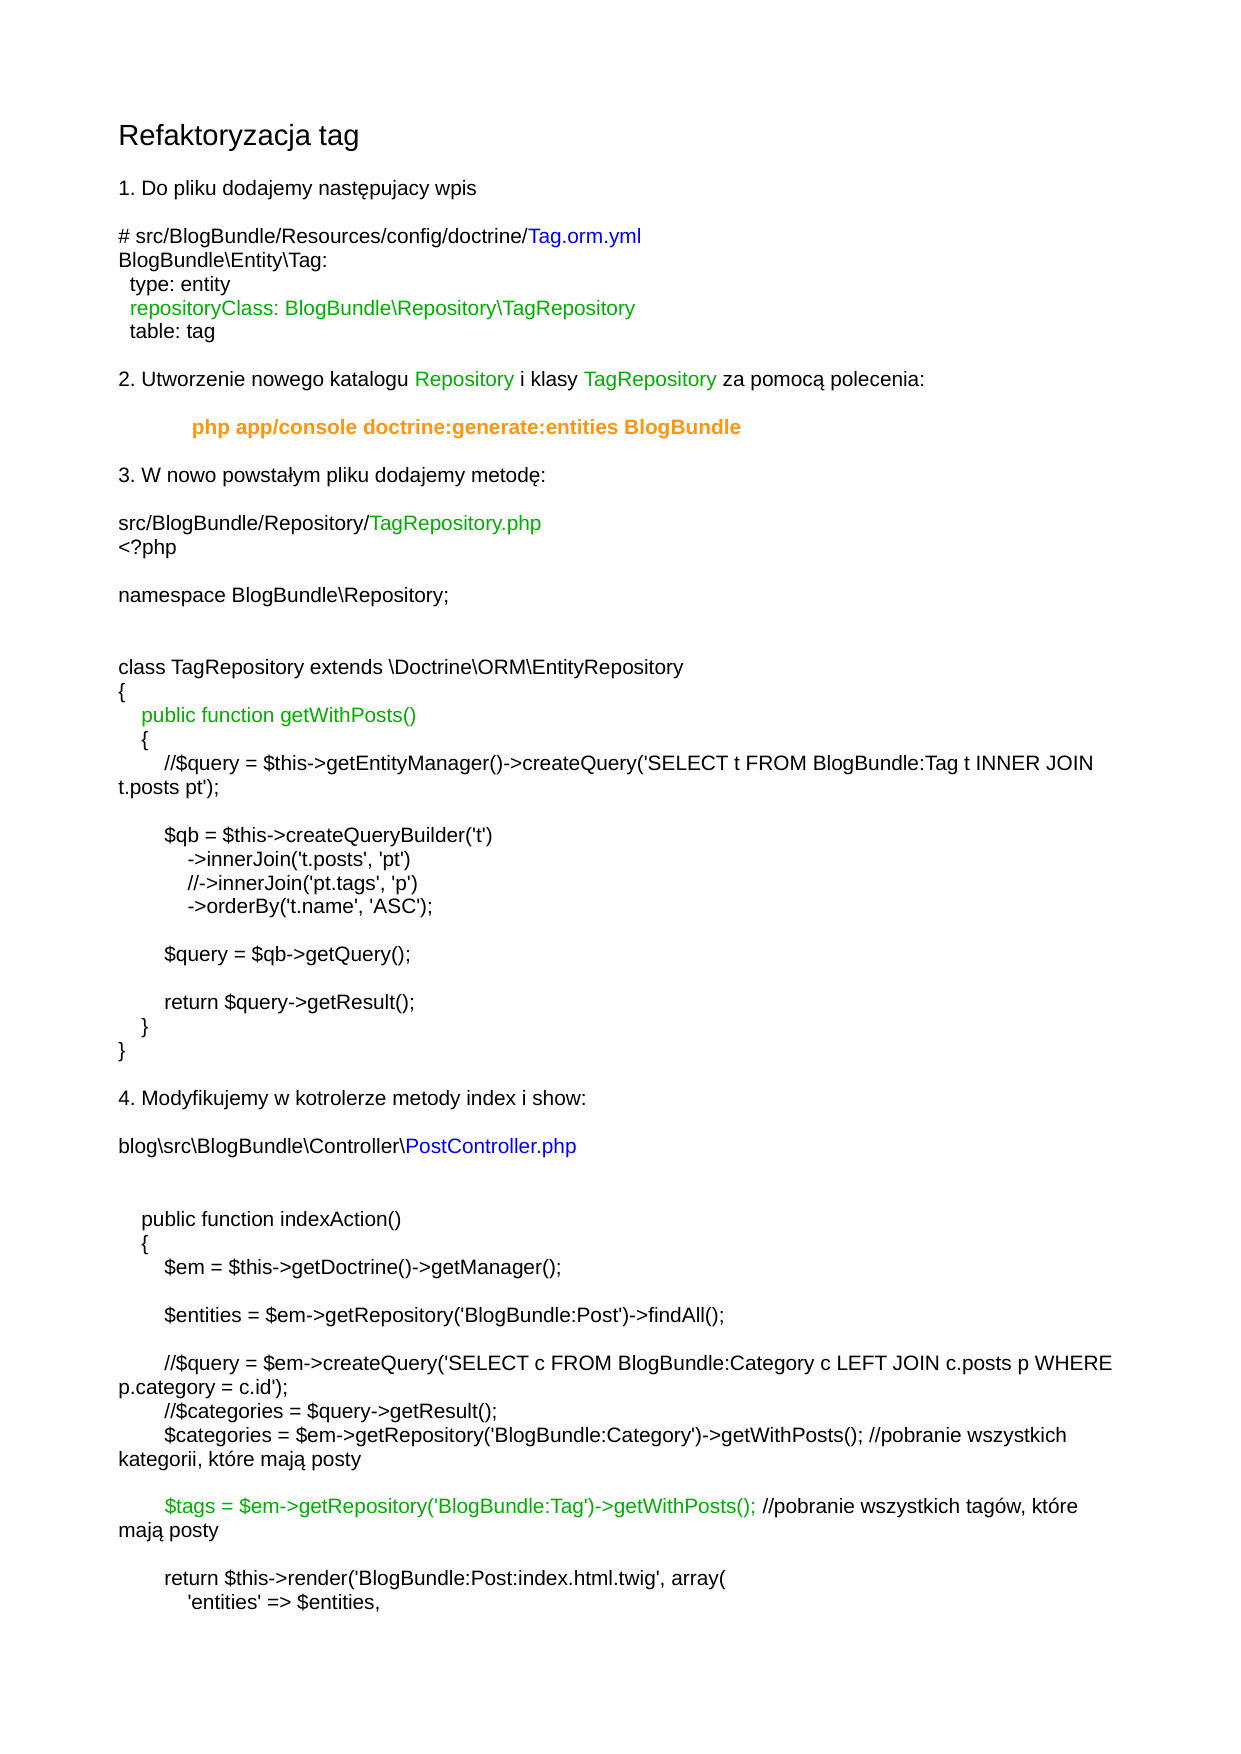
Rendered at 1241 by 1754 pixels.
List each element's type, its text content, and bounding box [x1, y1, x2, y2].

text //$query = $this->getEntityManager()->createQuery('SELECT t FROM BlogBundle:Tag t INNER JOIN t.posts pt'); [118, 751, 1122, 798]
text type: entity [118, 271, 1122, 295]
text } [118, 1038, 1122, 1062]
text <?php [118, 535, 1122, 559]
text 1. Do pliku dodajemy następujacy wpis [118, 176, 1122, 199]
text $tags = $em->getRepository('BlogBundle:Tag')->getWithPosts(); //pobranie wszystkich tagów, które mają posty [118, 1494, 1122, 1542]
text class TagRepository extends \Doctrine\ORM\EntityRepository [118, 655, 1122, 679]
text public function indexAction() [118, 1207, 1122, 1231]
text # src/BlogBundle/Resources/config/doctrine/Tag.orm.yml [118, 223, 1122, 247]
text return $query->getResult(); [118, 990, 1122, 1014]
text $em = $this->getDoctrine()->getManager(); [118, 1255, 1122, 1279]
text { [118, 727, 1122, 751]
text return $this->render('BlogBundle:Post:index.html.twig', array( [118, 1566, 1122, 1590]
text $entities = $em->getRepository('BlogBundle:Post')->findAll(); [118, 1303, 1122, 1327]
text 2. Utworzenie nowego katalogu Repository i klasy TagRepository za pomocą polecenia: [118, 367, 1122, 391]
text BlogBundle\Entity\Tag: [118, 247, 1122, 271]
text blog\src\BlogBundle\Controller\PostController.php [118, 1134, 1122, 1158]
text table: tag [118, 319, 1122, 343]
text namespace BlogBundle\Repository; [118, 583, 1122, 607]
text $categories = $em->getRepository('BlogBundle:Category')->getWithPosts(); //pobranie wszystkich kategorii, które mają posty [118, 1422, 1122, 1470]
text ->orderBy('t.name', 'ASC'); [118, 894, 1122, 918]
text repositoryClass: BlogBundle\Repository\TagRepository [118, 295, 1122, 319]
text Refaktoryzacja tag [118, 118, 1122, 152]
text //$query = $em->createQuery('SELECT c FROM BlogBundle:Category c LEFT JOIN c.posts p WHERE p.category = c.id'); [118, 1351, 1122, 1398]
text src/BlogBundle/Repository/TagRepository.php [118, 511, 1122, 535]
text 3. W nowo powstałym pliku dodajemy metodę: [118, 463, 1122, 487]
text public function getWithPosts() [118, 703, 1122, 727]
text } [118, 1014, 1122, 1038]
text //->innerJoin('pt.tags', 'p') [118, 870, 1122, 894]
text $query = $qb->getQuery(); [118, 942, 1122, 966]
text $qb = $this->createQueryBuilder('t') [118, 822, 1122, 846]
text //$categories = $query->getResult(); [118, 1398, 1122, 1422]
text { [118, 679, 1122, 703]
text 4. Modyfikujemy w kotrolerze metody index i show: [118, 1086, 1122, 1110]
text php app/console doctrine:generate:entities BlogBundle [118, 415, 1122, 439]
text 'entities' => $entities, [118, 1590, 1122, 1614]
text { [118, 1231, 1122, 1255]
text ->innerJoin('t.posts', 'pt') [118, 846, 1122, 870]
